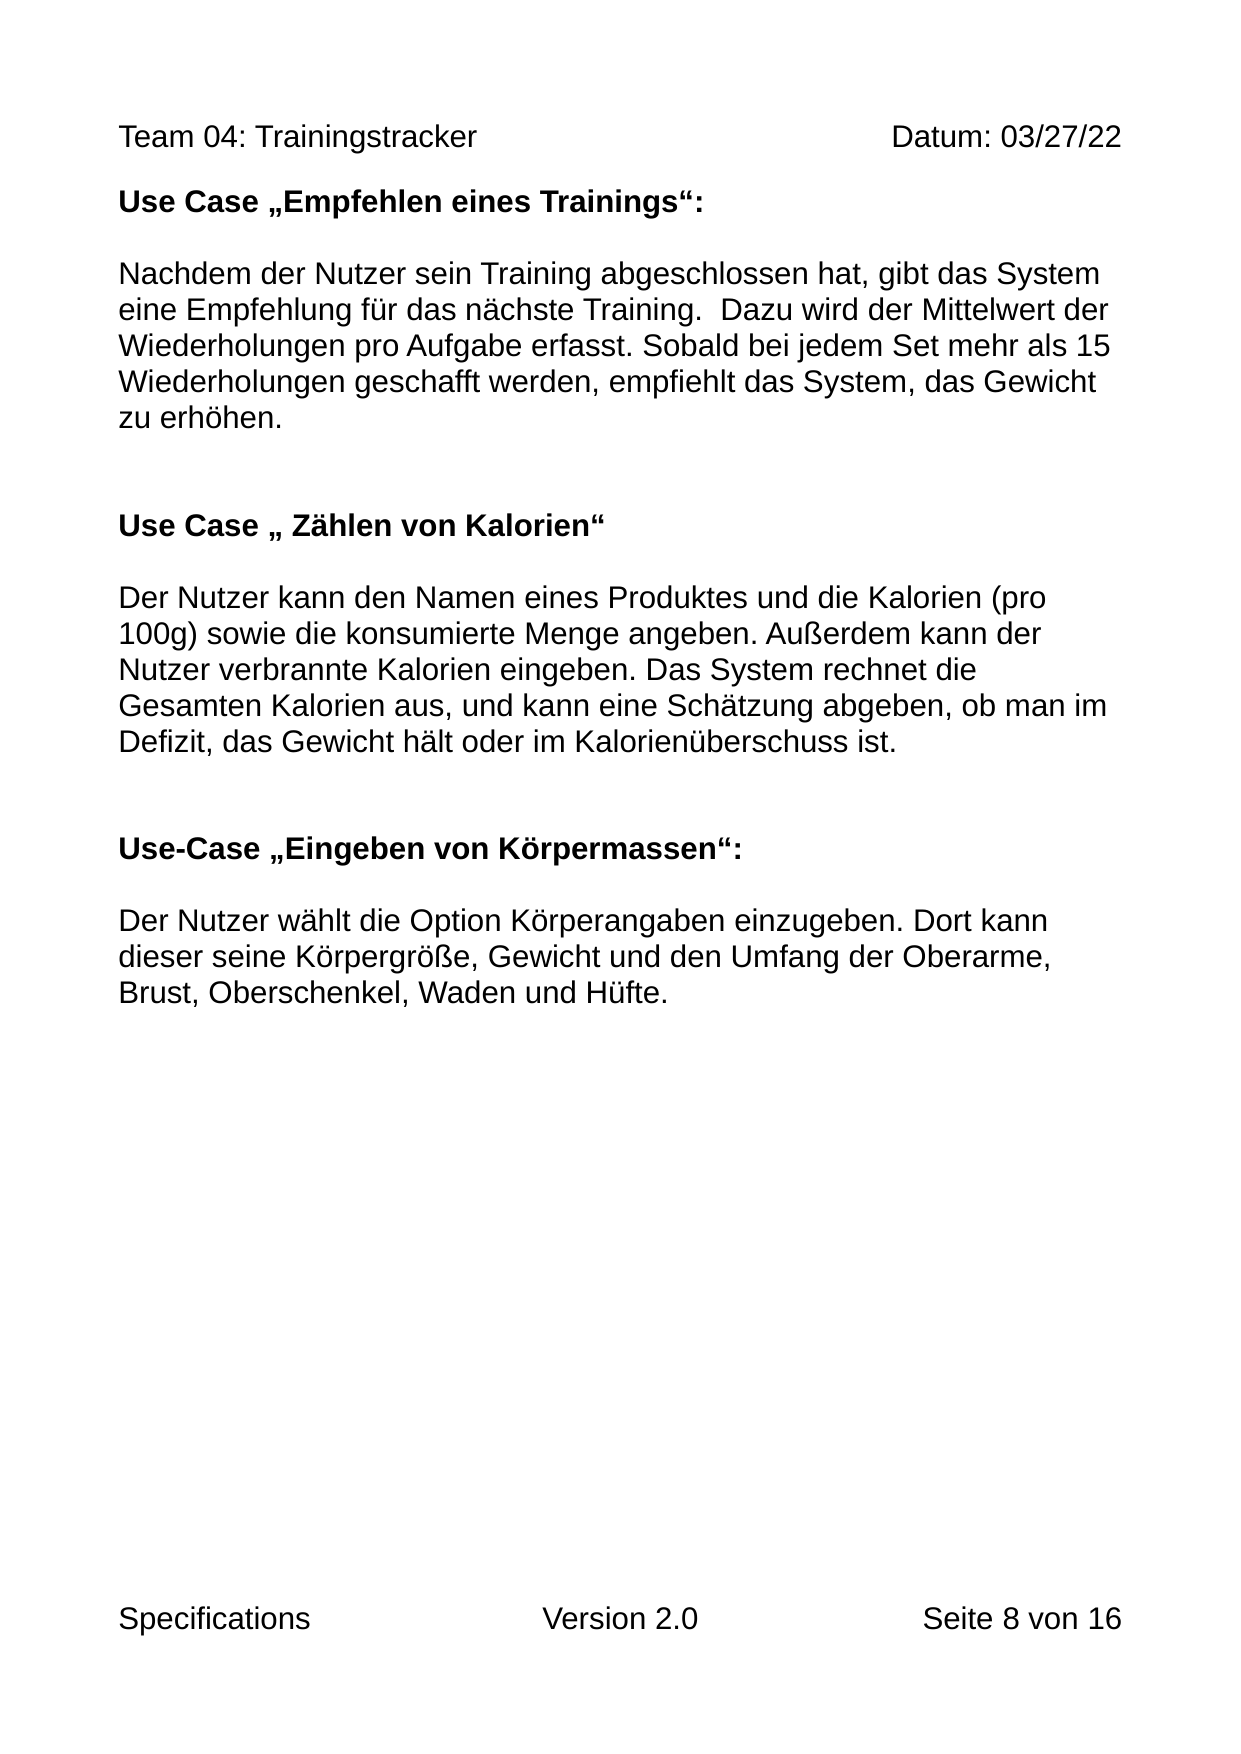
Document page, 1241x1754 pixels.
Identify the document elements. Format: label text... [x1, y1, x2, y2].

text Nachdem der Nutzer sein Training abgeschlossen hat, gibt das System eine Empfehlung für das nächste Training. Dazu wird der Mittelwert der Wiederholungen pro Aufgabe erfasst. Sobald bei jedem Set mehr als 15 Wiederholungen geschafft werden, empfiehlt das System, das Gewicht zu erhöhen. [118, 255, 1122, 435]
text Der Nutzer kann den Namen eines Produktes und die Kalorien (pro 100g) sowie die konsumierte Menge angeben. Außerdem kann der Nutzer verbrannte Kalorien eingeben. Das System rechnet die Gesamten Kalorien aus, und kann eine Schätzung abgeben, ob man im Defizit, das Gewicht hält oder im Kalorienüberschuss ist. [118, 579, 1122, 758]
text Use Case „ Zählen von Kalorien“ [118, 507, 1122, 543]
text Use-Case „Eingeben von Körpermassen“: [118, 830, 1122, 866]
text Der Nutzer wählt die Option Körperangaben einzugeben. Dort kann dieser seine Körpergröße, Gewicht und den Umfang der Oberarme, Brust, Oberschenkel, Waden und Hüfte. [118, 902, 1122, 1010]
text Use Case „Empfehlen eines Trainings“: [118, 183, 1122, 219]
